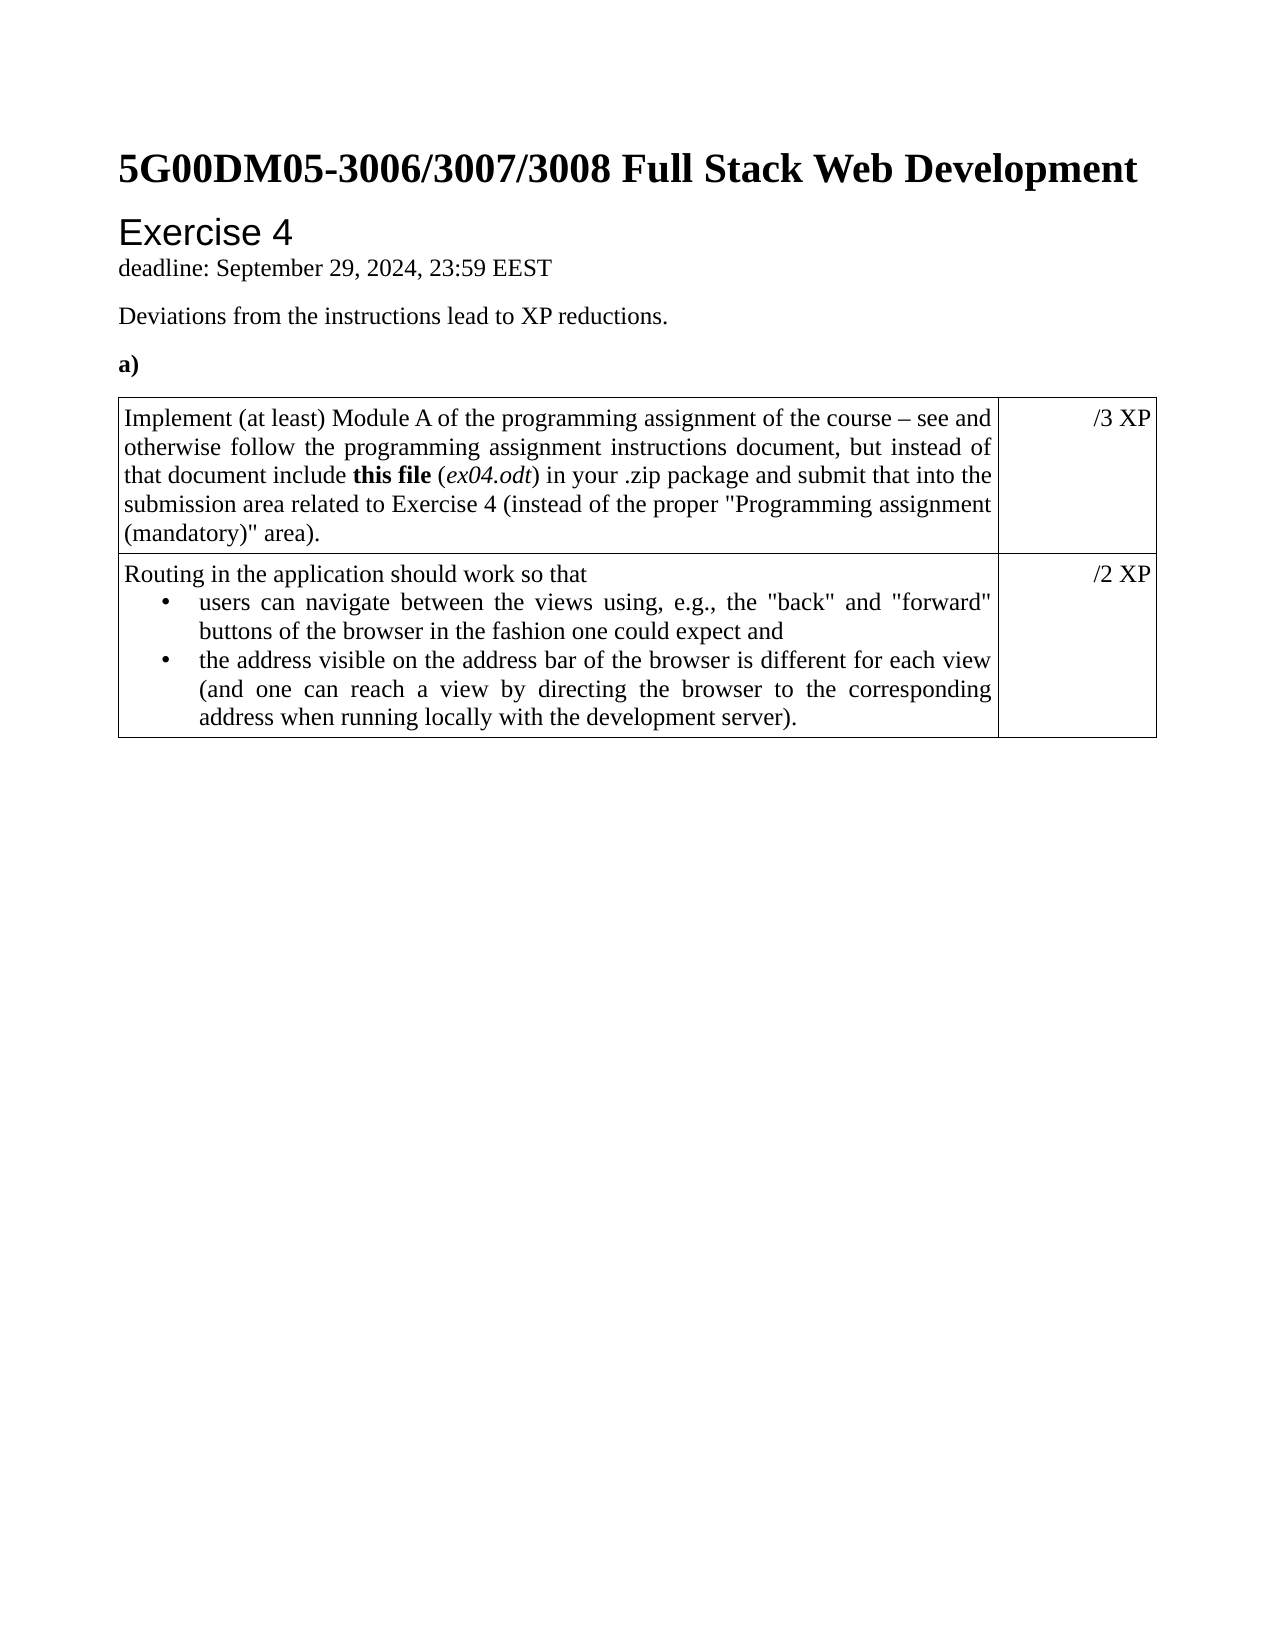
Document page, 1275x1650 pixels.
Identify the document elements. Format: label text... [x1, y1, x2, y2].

table_cell /2 XP [999, 554, 1156, 737]
table_cell Routing in the application should work so that users can navigate between the views using, e.g., the "back" and "forward" buttons of the browser in the fashion one could expect and the address visible on the address bar of the browser is different for each view (and one can reach a view by directing the browser to the corresponding address when running locally with the development server). [119, 554, 998, 737]
text a) [118, 349, 1157, 377]
table_header Implement (at least) Module A of the programming assignment of the course – see and otherwise follow the programming assignment instructions document, but instead of that document include this file (ex04.odt) in your .zip package and submit that into the submission area related to Exercise 4 (instead of the proper "Programming assignment (mandatory)" area). [119, 398, 998, 552]
subtitle 5G00DM05-3006/3007/3008 Full Stack Web Development [118, 143, 1157, 191]
text Deviations from the instructions lead to XP reductions. [118, 301, 1157, 329]
table_header /3 XP [999, 398, 1156, 552]
subtitle Exercise 4 [118, 210, 1157, 253]
text deadline: September 29, 2024, 23:59 EEST [118, 253, 1157, 282]
